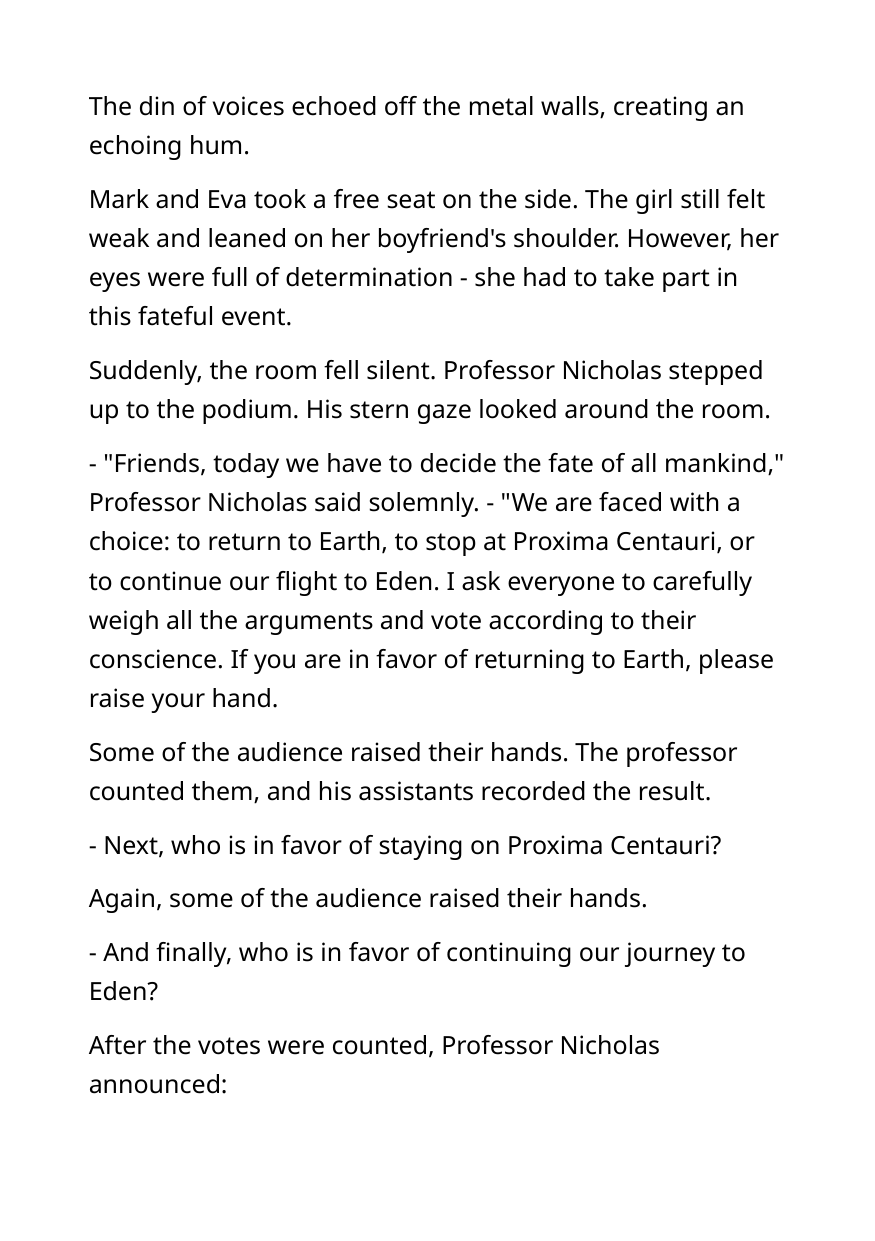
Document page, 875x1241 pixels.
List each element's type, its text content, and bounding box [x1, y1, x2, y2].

text Again, some of the audience raised their hands. [88, 881, 786, 915]
text The din of voices echoed off the metal walls, creating an echoing hum. [88, 88, 786, 162]
text Some of the audience raised their hands. The professor counted them, and his assistants recorded the result. [88, 734, 786, 808]
text - And finally, who is in favor of continuing our journey to Eden? [88, 935, 786, 1008]
text - Next, who is in favor of staying on Proxima Centauri? [88, 827, 786, 861]
text Suddenly, the room fell silent. Professor Nicholas stepped up to the podium. His stern gaze looked around the room. [88, 353, 786, 426]
text - "Friends, today we have to decide the fate of all mankind," Professor Nicholas said solemnly. - "We are faced with a choice: to return to Earth, to stop at Proxima Centauri, or to continue our flight to Eden. I ask everyone to carefully weigh all the arguments and vote according to their conscience. If you are in favor of returning to Earth, please raise your hand. [88, 446, 786, 715]
text After the votes were counted, Professor Nicholas announced: [88, 1028, 786, 1101]
text Mark and Eva took a free seat on the side. The girl still felt weak and leaned on her boyfriend's shoulder. However, her eyes were full of determination - she had to take part in this fateful event. [88, 181, 786, 333]
